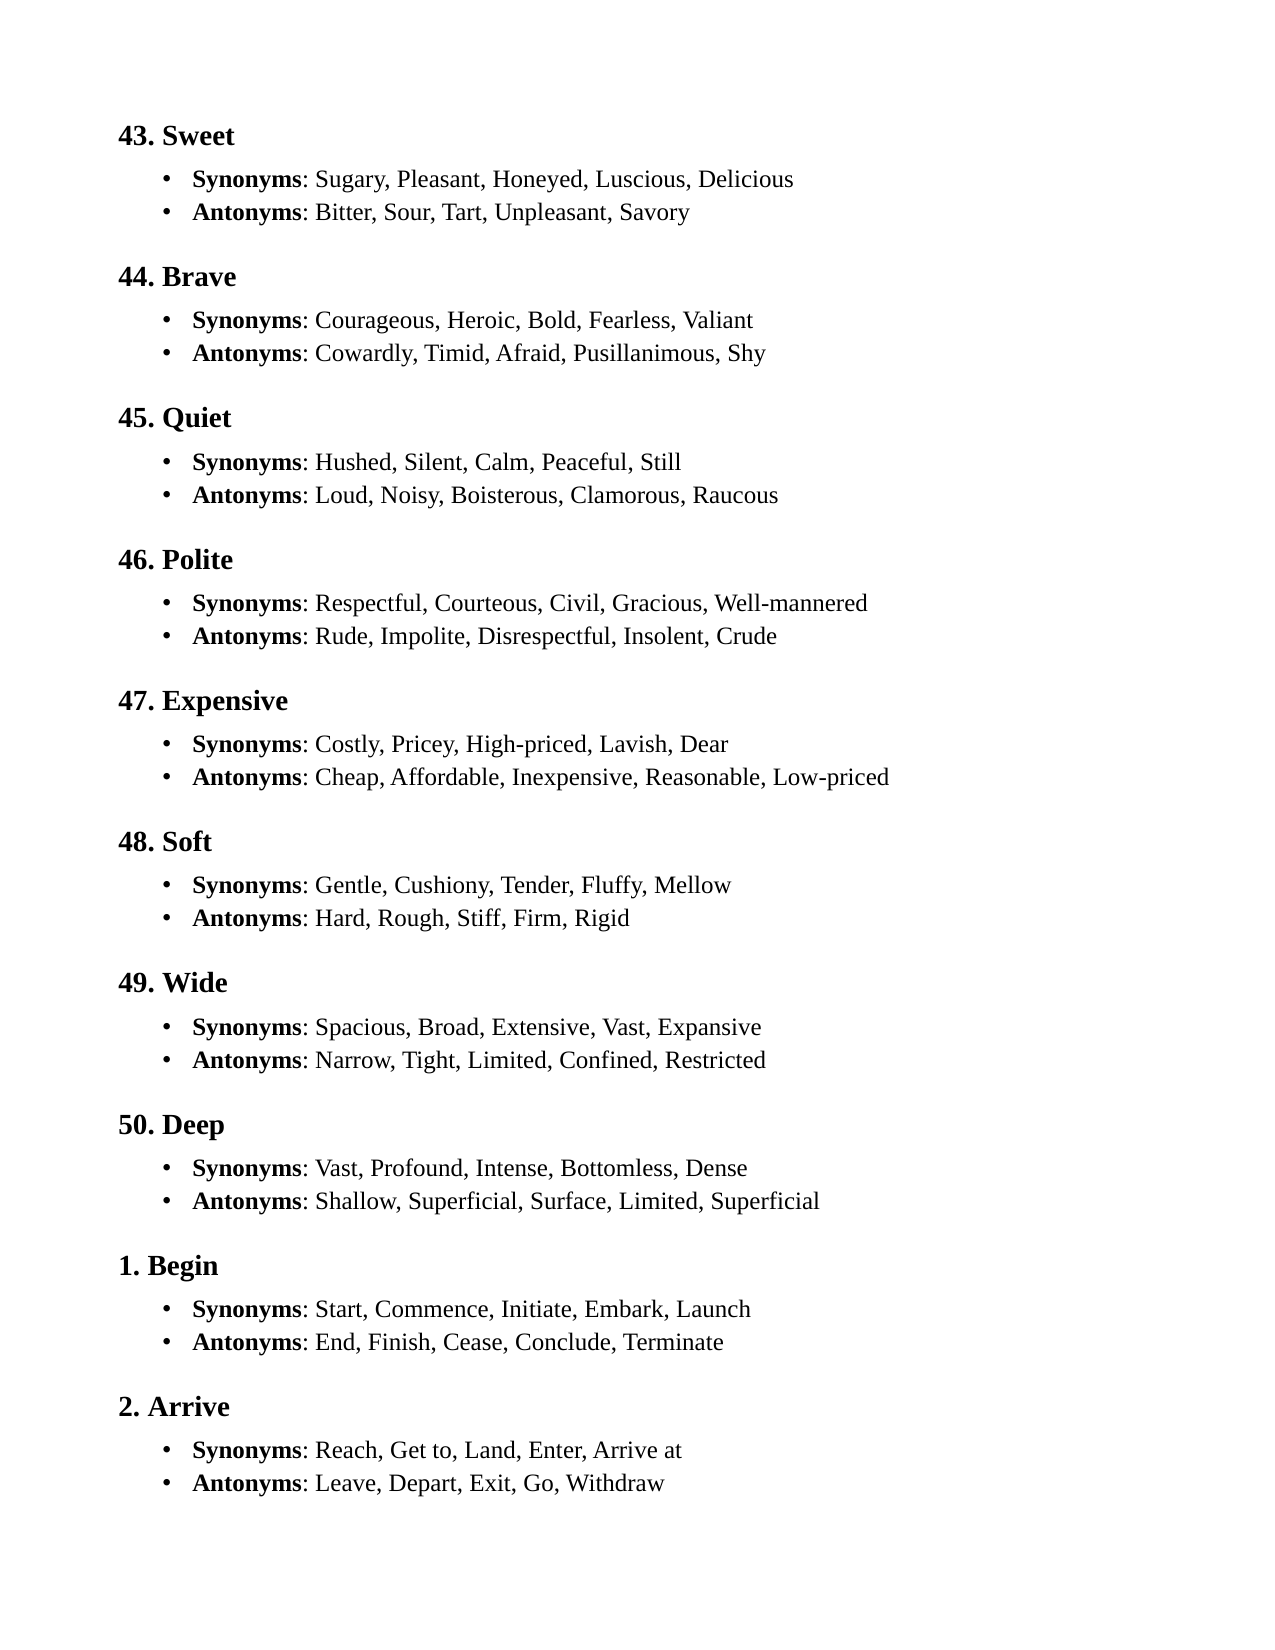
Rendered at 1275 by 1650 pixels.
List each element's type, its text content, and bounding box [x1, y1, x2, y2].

list Synonyms: Sugary, Pleasant, Honeyed, Luscious, Delicious [162, 164, 1157, 193]
subtitle 48. Soft [118, 824, 1157, 858]
subtitle 43. Sweet [118, 118, 1157, 152]
list Synonyms: Costly, Pricey, High-priced, Lavish, Dear [162, 729, 1157, 758]
list Antonyms: Bitter, Sour, Tart, Unpleasant, Savory [162, 197, 1157, 226]
list Synonyms: Vast, Profound, Intense, Bottomless, Dense [162, 1153, 1157, 1182]
subtitle 45. Quiet [118, 401, 1157, 434]
subtitle 50. Deep [118, 1107, 1157, 1140]
list Synonyms: Reach, Get to, Land, Enter, Arrive at [162, 1435, 1157, 1464]
list Antonyms: Cowardly, Timid, Afraid, Pusillanimous, Shy [162, 338, 1157, 367]
list Antonyms: Leave, Depart, Exit, Go, Withdraw [162, 1468, 1157, 1497]
subtitle 46. Polite [118, 542, 1157, 575]
list Antonyms: Rude, Impolite, Disrespectful, Insolent, Crude [162, 621, 1157, 650]
list Synonyms: Courageous, Heroic, Bold, Fearless, Valiant [162, 305, 1157, 334]
list Antonyms: Hard, Rough, Stiff, Firm, Rigid [162, 903, 1157, 932]
list Synonyms: Gentle, Cushiony, Tender, Fluffy, Mellow [162, 870, 1157, 899]
list Antonyms: End, Finish, Cease, Conclude, Terminate [162, 1327, 1157, 1356]
subtitle 49. Wide [118, 966, 1157, 999]
subtitle 2. Arrive [118, 1389, 1157, 1423]
list Antonyms: Shallow, Superficial, Surface, Limited, Superficial [162, 1186, 1157, 1215]
subtitle 1. Begin [118, 1248, 1157, 1282]
list Synonyms: Spacious, Broad, Extensive, Vast, Expansive [162, 1012, 1157, 1040]
subtitle 47. Expensive [118, 683, 1157, 717]
list Antonyms: Narrow, Tight, Limited, Confined, Restricted [162, 1045, 1157, 1073]
list Antonyms: Cheap, Affordable, Inexpensive, Reasonable, Low-priced [162, 762, 1157, 791]
subtitle 44. Brave [118, 259, 1157, 293]
list Synonyms: Respectful, Courteous, Civil, Gracious, Well-mannered [162, 588, 1157, 617]
list Synonyms: Start, Commence, Initiate, Embark, Launch [162, 1294, 1157, 1323]
list Antonyms: Loud, Noisy, Boisterous, Clamorous, Raucous [162, 480, 1157, 508]
list Synonyms: Hushed, Silent, Calm, Peaceful, Still [162, 447, 1157, 475]
